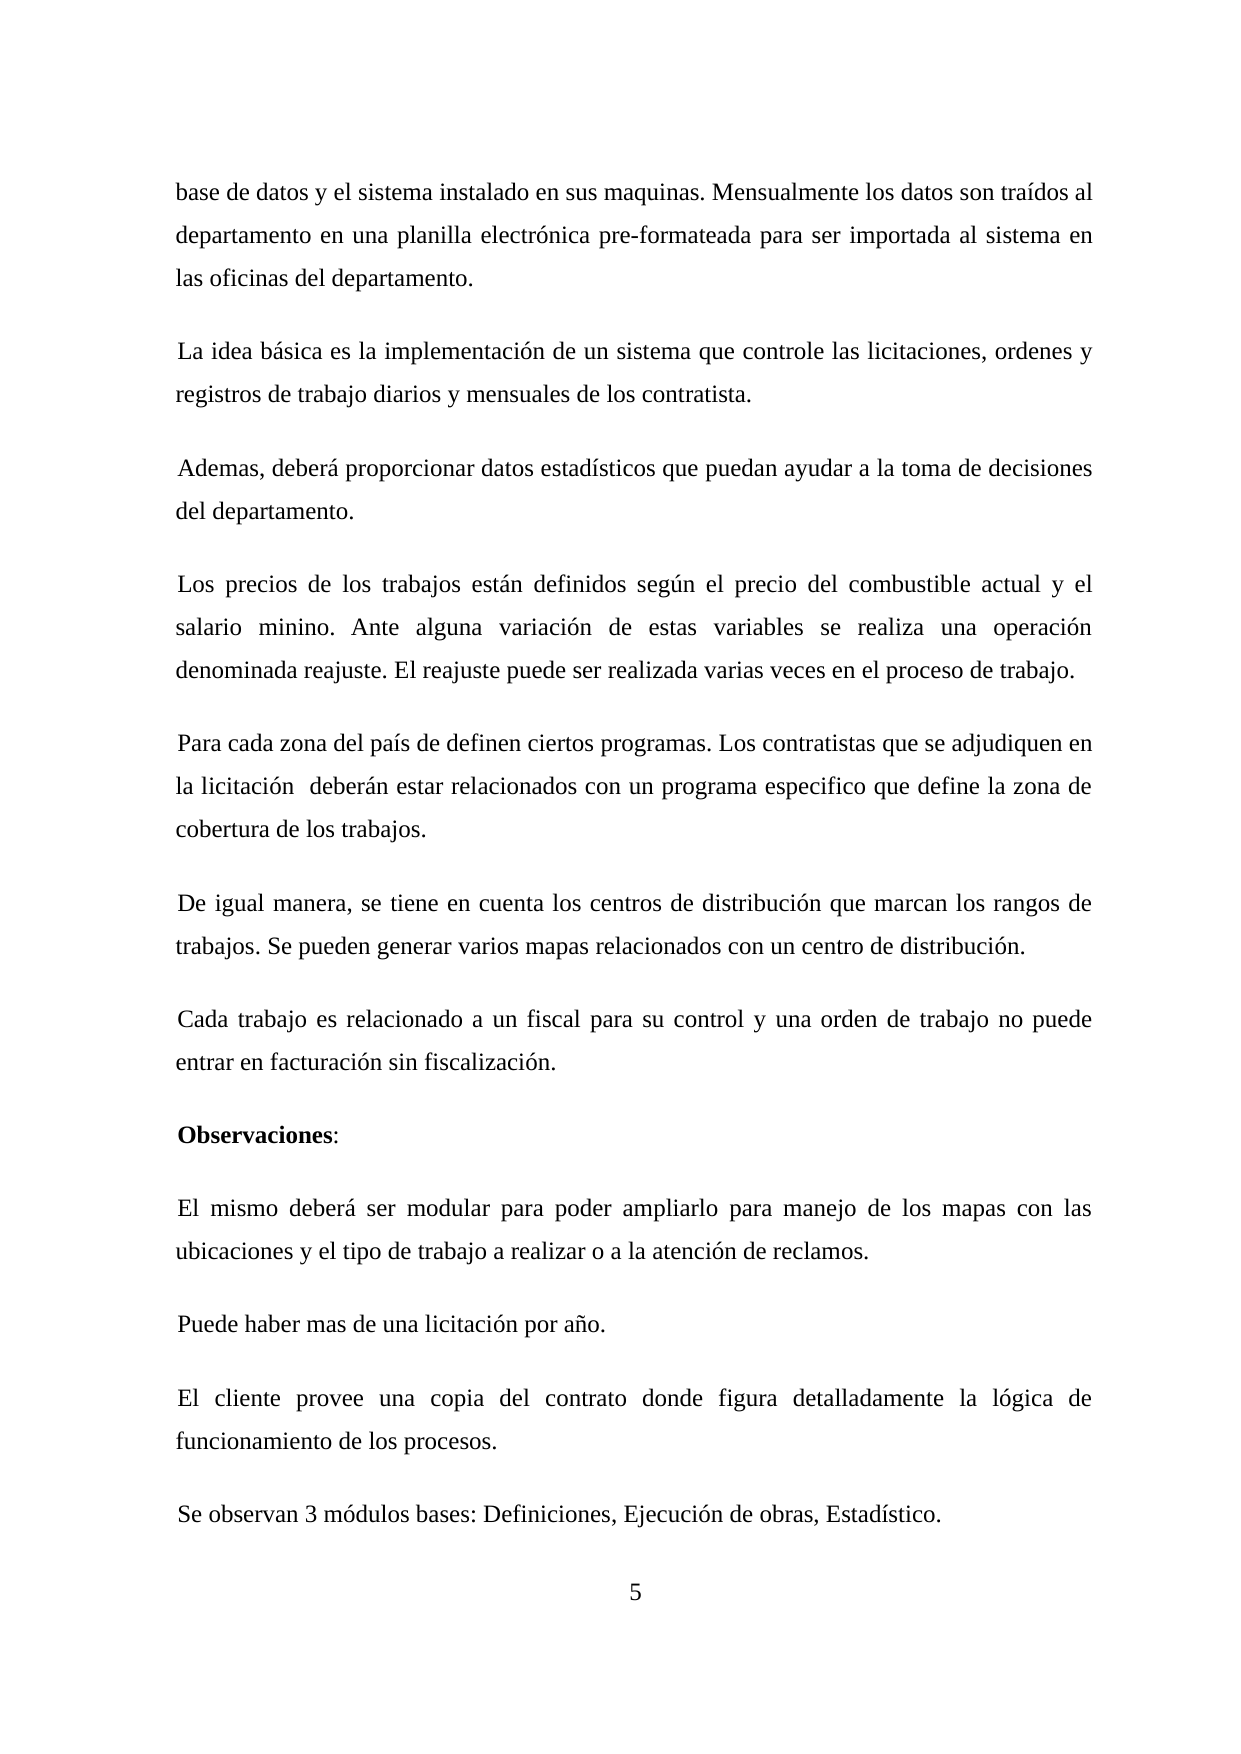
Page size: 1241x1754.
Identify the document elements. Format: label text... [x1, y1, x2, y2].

text Para cada zona del país de definen ciertos programas. Los contratistas que se adjudiquen en la licitación deberán estar relacionados con un programa especifico que define la zona de cobertura de los trabajos. [175, 728, 1093, 843]
text Los precios de los trabajos están definidos según el precio del combustible actual y el salario minino. Ante alguna variación de estas variables se realiza una operación denominada reajuste. El reajuste puede ser realizada varias veces en el proceso de trabajo. [175, 569, 1093, 684]
text Cada trabajo es relacionado a un fiscal para su control y una orden de trabajo no puede entrar en facturación sin fiscalización. [175, 1004, 1093, 1076]
text De igual manera, se tiene en cuenta los centros de distribución que marcan los rangos de trabajos. Se pueden generar varios mapas relacionados con un centro de distribución. [175, 888, 1093, 959]
text base de datos y el sistema instalado en sus maquinas. Mensualmente los datos son traídos al departamento en una planilla electrónica pre-formateada para ser importada al sistema en las oficinas del departamento. [175, 177, 1093, 292]
text Ademas, deberá proporcionar datos estadísticos que puedan ayudar a la toma de decisiones del departamento. [175, 453, 1093, 524]
text La idea básica es la implementación de un sistema que controle las licitaciones, ordenes y registros de trabajo diarios y mensuales de los contratista. [175, 336, 1093, 408]
text El cliente provee una copia del contrato donde figura detalladamente la lógica de funcionamiento de los procesos. [175, 1383, 1093, 1454]
text Puede haber mas de una licitación por año. [175, 1309, 1093, 1338]
text El mismo deberá ser modular para poder ampliarlo para manejo de los mapas con las ubicaciones y el tipo de trabajo a realizar o a la atención de reclamos. [175, 1193, 1093, 1265]
text Observaciones: [175, 1120, 1093, 1149]
text Se observan 3 módulos bases: Definiciones, Ejecución de obras, Estadístico. [175, 1499, 1093, 1528]
